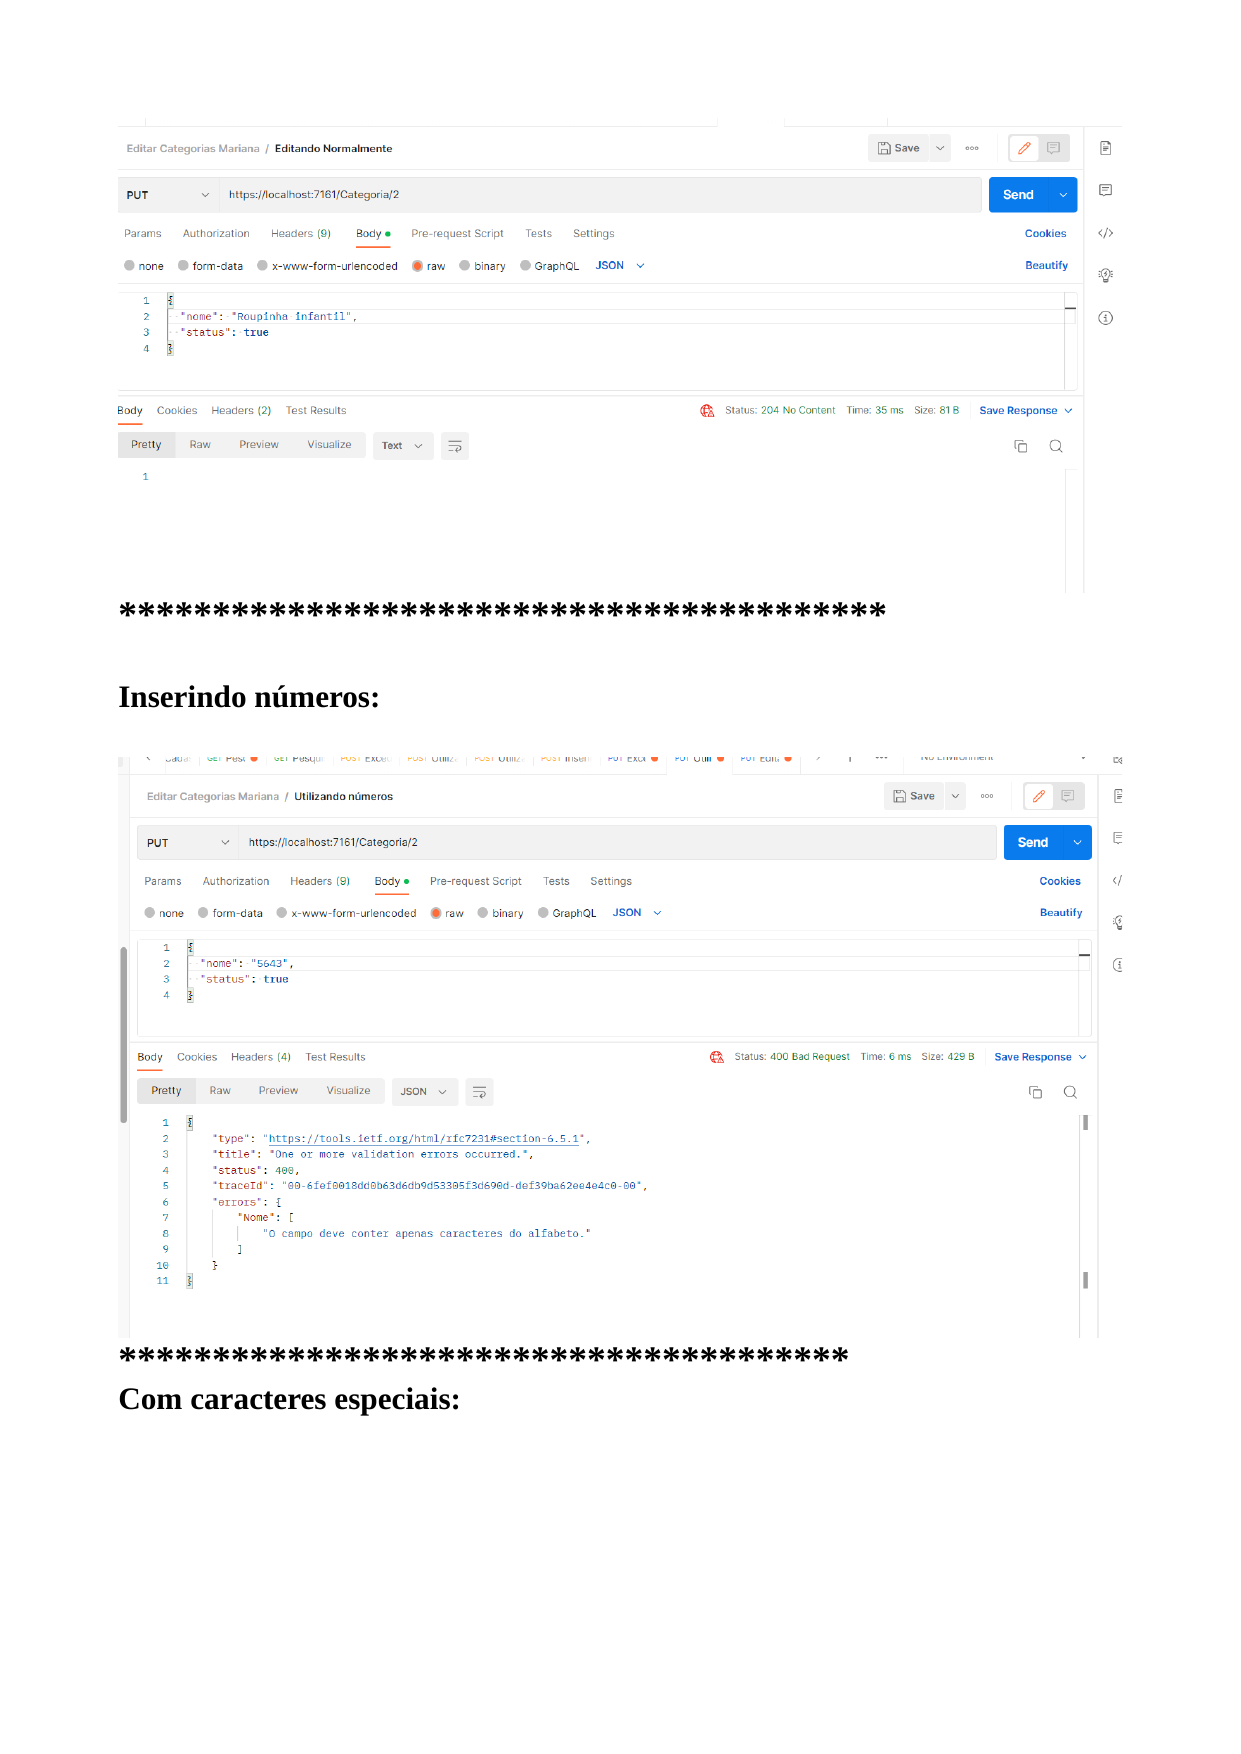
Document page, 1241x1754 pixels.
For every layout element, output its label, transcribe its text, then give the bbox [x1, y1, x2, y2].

picture [118, 757, 1123, 1338]
picture [118, 118, 1123, 593]
text ***************************************** [118, 593, 1122, 635]
text Com caracteres especiais: [118, 1381, 1122, 1416]
text Inserindo números: [118, 678, 1122, 714]
text *************************************** [118, 1338, 1122, 1381]
